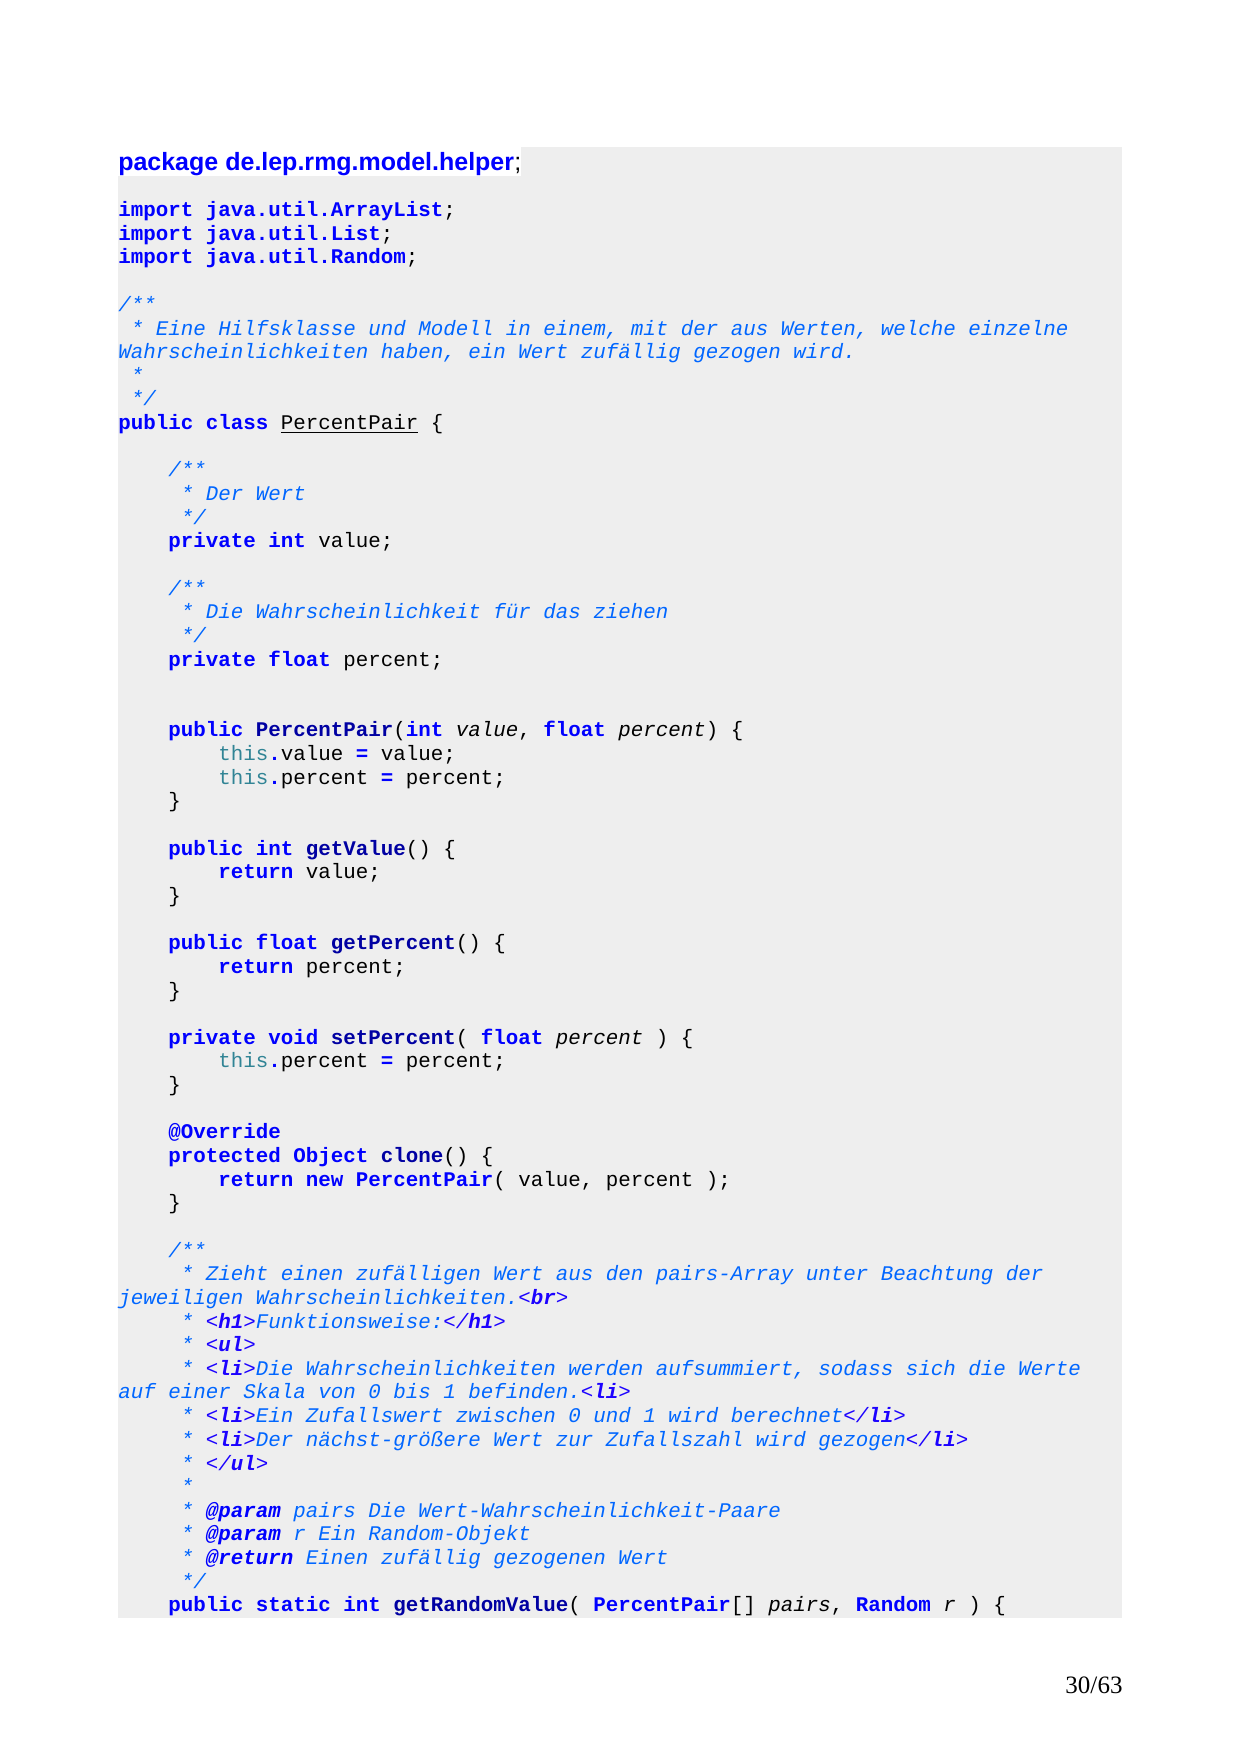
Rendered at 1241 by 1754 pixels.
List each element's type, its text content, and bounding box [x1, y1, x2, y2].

text */ [118, 388, 1122, 412]
text * <li>Der nächst-größere Wert zur Zufallszahl wird gezogen</li> [118, 1429, 1122, 1452]
text return value; [118, 861, 1122, 885]
text } [118, 790, 1122, 814]
text * [118, 1476, 1122, 1500]
text /** [118, 578, 1122, 601]
text public float getPercent() { [118, 932, 1122, 956]
text * <li>Die Wahrscheinlichkeiten werden aufsummiert, sodass sich die Werte auf einer Skala von 0 bis 1 befinden.<li> [118, 1358, 1122, 1405]
text * <li>Ein Zufallswert zwischen 0 und 1 wird berechnet</li> [118, 1405, 1122, 1429]
text * @param r Ein Random-Objekt [118, 1523, 1122, 1547]
text * [118, 365, 1122, 388]
text } [118, 1074, 1122, 1098]
text private void setPercent( float percent ) { [118, 1027, 1122, 1051]
text * Zieht einen zufälligen Wert aus den pairs-Array unter Beachtung der jeweiligen Wahrscheinlichkeiten.<br> [118, 1263, 1122, 1311]
text private float percent; [118, 648, 1122, 672]
text */ [118, 507, 1122, 530]
text public PercentPair(int value, float percent) { [118, 719, 1122, 743]
text /** [118, 294, 1122, 317]
text */ [118, 625, 1122, 648]
text import java.util.List; [118, 223, 1122, 247]
text import java.util.Random; [118, 247, 1122, 270]
text public int getValue() { [118, 838, 1122, 861]
text import java.util.ArrayList; [118, 199, 1122, 223]
text */ [118, 1571, 1122, 1594]
text * <ul> [118, 1334, 1122, 1358]
text } [118, 885, 1122, 909]
text * @param pairs Die Wert-Wahrscheinlichkeit-Paare [118, 1500, 1122, 1523]
text return percent; [118, 956, 1122, 979]
text private int value; [118, 530, 1122, 554]
text * </ul> [118, 1452, 1122, 1476]
text /** [118, 459, 1122, 483]
text package de.lep.rmg.model.helper; [118, 147, 1122, 176]
text * @return Einen zufällig gezogenen Wert [118, 1547, 1122, 1571]
text /** [118, 1240, 1122, 1263]
text } [118, 979, 1122, 1003]
text this.percent = percent; [118, 1051, 1122, 1074]
text protected Object clone() { [118, 1145, 1122, 1169]
text return new PercentPair( value, percent ); [118, 1169, 1122, 1192]
text * Eine Hilfsklasse und Modell in einem, mit der aus Werten, welche einzelne Wahrscheinlichkeiten haben, ein Wert zufällig gezogen wird. [118, 317, 1122, 365]
text * <h1>Funktionsweise:</h1> [118, 1311, 1122, 1334]
text public static int getRandomValue( PercentPair[] pairs, Random r ) { [118, 1594, 1122, 1618]
text * Der Wert [118, 483, 1122, 507]
text this.percent = percent; [118, 767, 1122, 790]
text * Die Wahrscheinlichkeit für das ziehen [118, 601, 1122, 625]
text this.value = value; [118, 743, 1122, 767]
text } [118, 1192, 1122, 1216]
text @Override [118, 1121, 1122, 1145]
text public class PercentPair { [118, 412, 1122, 436]
